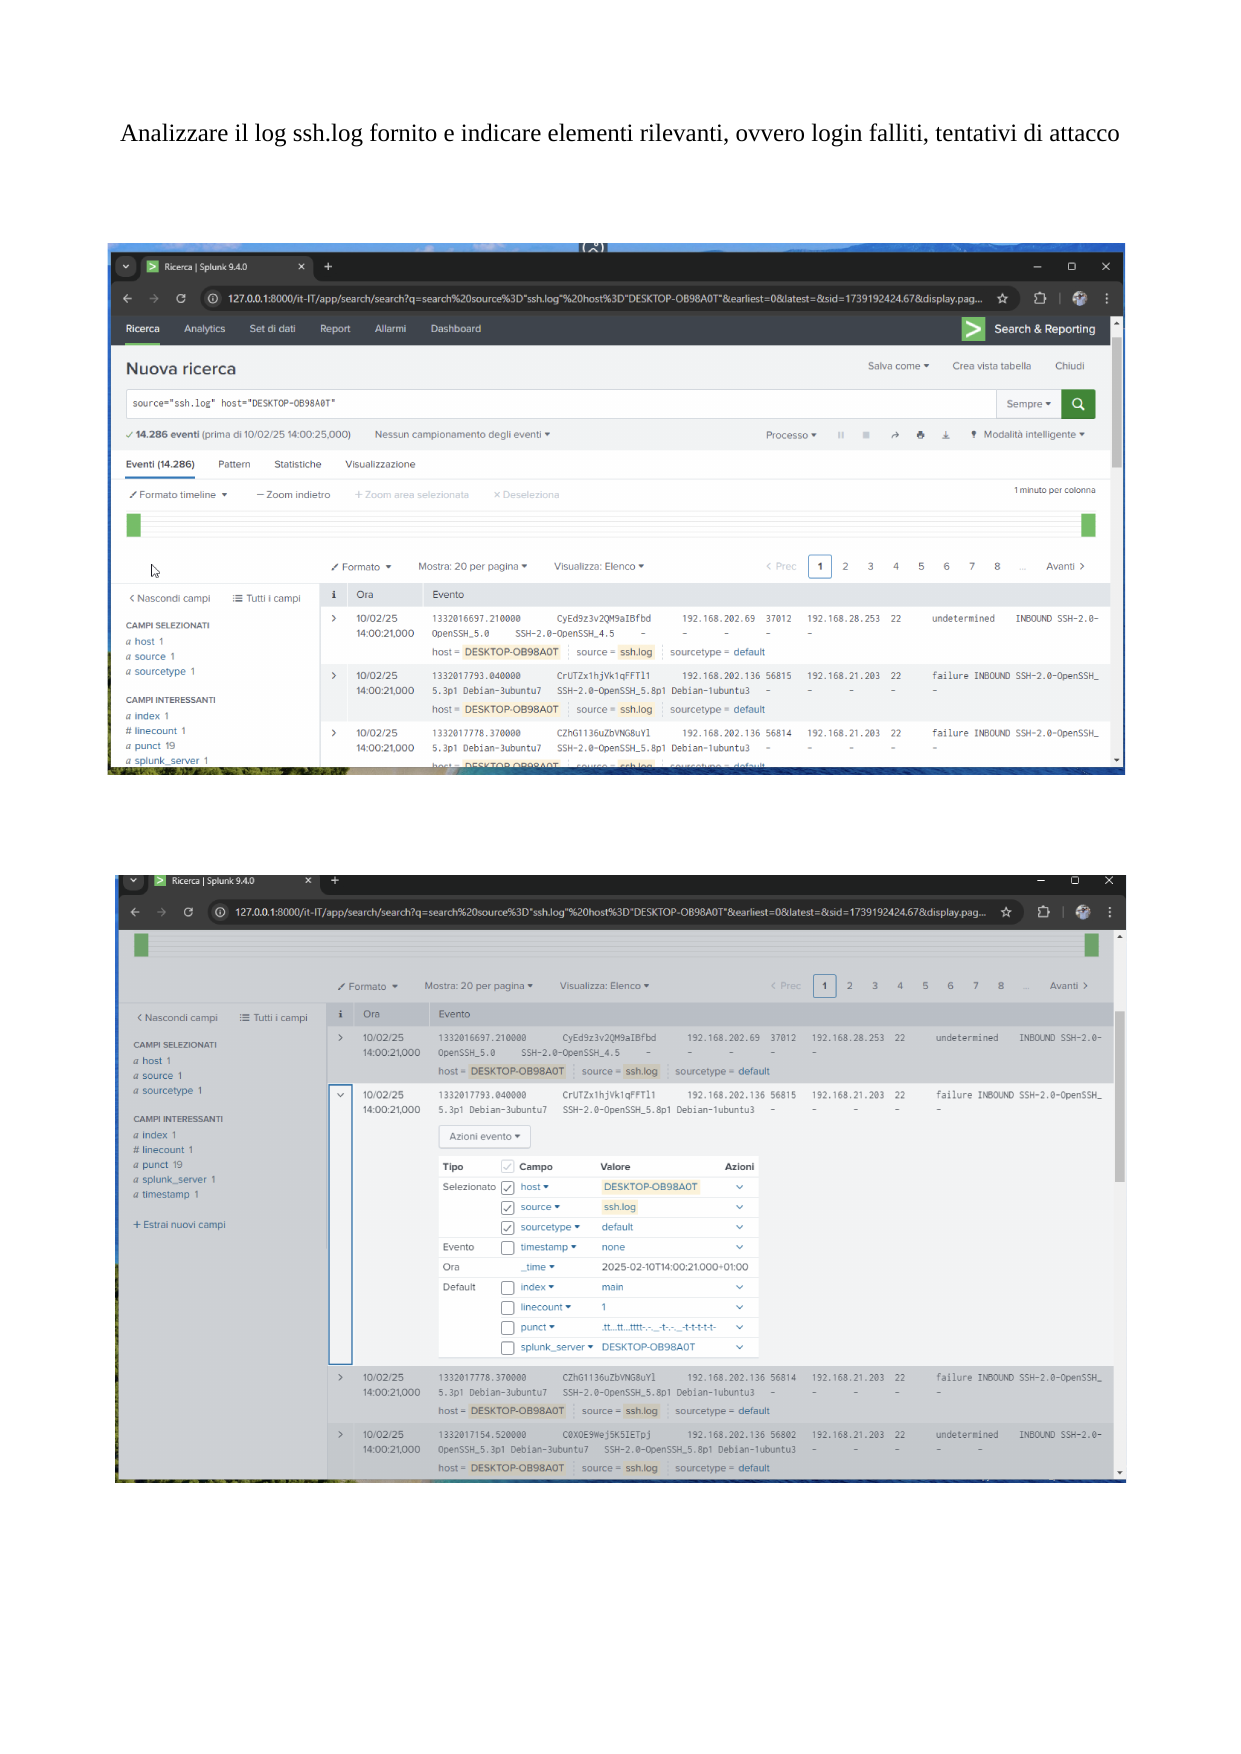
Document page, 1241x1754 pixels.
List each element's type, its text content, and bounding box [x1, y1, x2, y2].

text Analizzare il log ssh.log fornito e indicare elementi rilevanti, ovvero login falliti, tentativi di attacco [118, 118, 1122, 147]
picture [115, 875, 1127, 1483]
picture [107, 243, 1126, 775]
